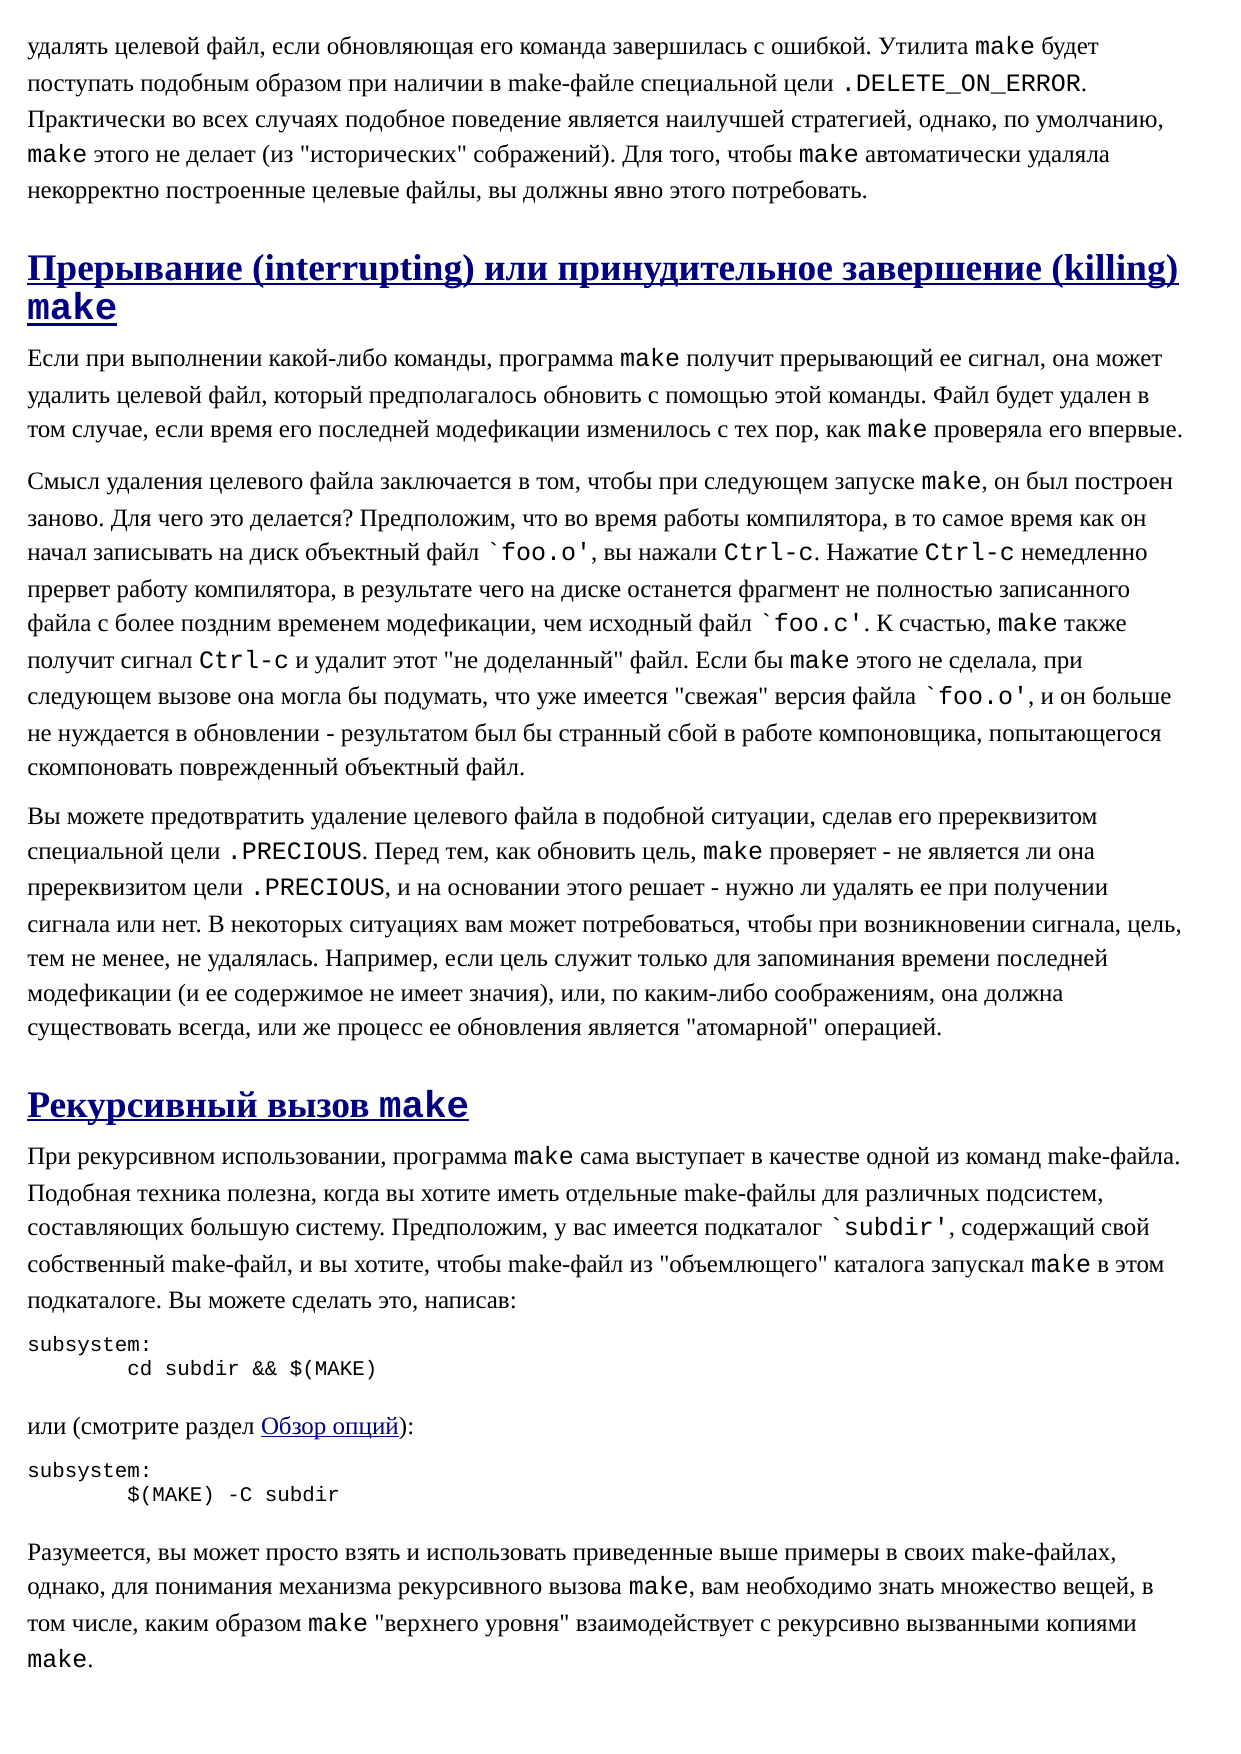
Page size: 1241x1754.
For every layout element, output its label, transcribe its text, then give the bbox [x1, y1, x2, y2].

text subsystem: [27, 1334, 1185, 1358]
text Смысл удаления целевого файла заключается в том, чтобы при следующем запуске make, он был построен заново. Для чего это делается? Предположим, что во время работы компилятора, в то самое время как он начал записывать на диск объектный файл `foo.o', вы нажали Ctrl-c. Нажатие Ctrl-c немедленно прервет работу компилятора, в результате чего на диске останется фрагмент не полностью записанного файла с более поздним временем модефикации, чем исходный файл `foo.c'. К счастью, make также получит сигнал Ctrl-c и удалит этот "не доделанный" файл. Если бы make этого не сделала, при следующем вызове она могла бы подумать, что уже имеется "свежая" версия файла `foo.o', и он больше не нуждается в обновлении - результатом был бы странный сбой в работе компоновщика, попытающегося скомпоновать поврежденный объектный файл. [27, 466, 1185, 781]
text удалять целевой файл, если обновляющая его команда завершилась с ошибкой. Утилита make будет поступать подобным образом при наличии в make-файле специальной цели .DELETE_ON_ERROR. Практически во всех случаях подобное поведение является наилучшей стратегией, однако, по умолчанию, make этого не делает (из "исторических" сображений). Для того, чтобы make автоматически удаляла некорректно построенные целевые файлы, вы должны явно этого потребовать. [27, 31, 1185, 204]
subtitle Прерывание (interrupting) или принудительное завершение (killing) make [27, 245, 1185, 331]
subtitle Рекурсивный вызов make [27, 1082, 1185, 1128]
text subsystem: [27, 1460, 1185, 1484]
text Вы можете предотвратить удаление целевого файла в подобной ситуации, сделав его пререквизитом специальной цели .PRECIOUS. Перед тем, как обновить цель, make проверяет - не является ли она пререквизитом цели .PRECIOUS, и на основании этого решает - нужно ли удалять ее при получении сигнала или нет. В некоторых ситуациях вам может потребоваться, чтобы при возникновении сигнала, цель, тем не менее, не удалялась. Например, если цель служит только для запоминания времени последней модефикации (и ее содержимое не имеет значия), или, по каким-либо соображениям, она должна существовать всегда, или же процесс ее обновления является "атомарной" операцией. [27, 801, 1185, 1041]
text или (смотрите раздел Обзор опций): [27, 1411, 1185, 1440]
text Разумеется, вы может просто взять и использовать приведенные выше примеры в своих make-файлах, однако, для понимания механизма рекурсивного вызова make, вам необходимо знать множество вещей, в том числе, каким образом make "верхнего уровня" взаимодействует с рекурсивно вызванными копиями make. [27, 1537, 1185, 1675]
text $(MAKE) -C subdir [27, 1484, 1185, 1507]
text Если при выполнении какой-либо команды, программа make получит прерывающий ее сигнал, она может удалить целевой файл, который предполагалось обновить с помощью этой команды. Файл будет удален в том случае, если время его последней модефикации изменилось с тех пор, как make проверяла его впервые. [27, 343, 1185, 445]
text cd subdir && $(MAKE) [27, 1358, 1185, 1382]
text При рекурсивном использовании, программа make сама выступает в качестве одной из команд make-файла. Подобная техника полезна, когда вы хотите иметь отдельные make-файлы для различных подсистем, составляющих большую систему. Предположим, у вас имеется подкаталог `subdir', содержащий свой собственный make-файл, и вы хотите, чтобы make-файл из "объемлющего" каталога запускал make в этом подкаталоге. Вы можете сделать это, написав: [27, 1141, 1185, 1314]
